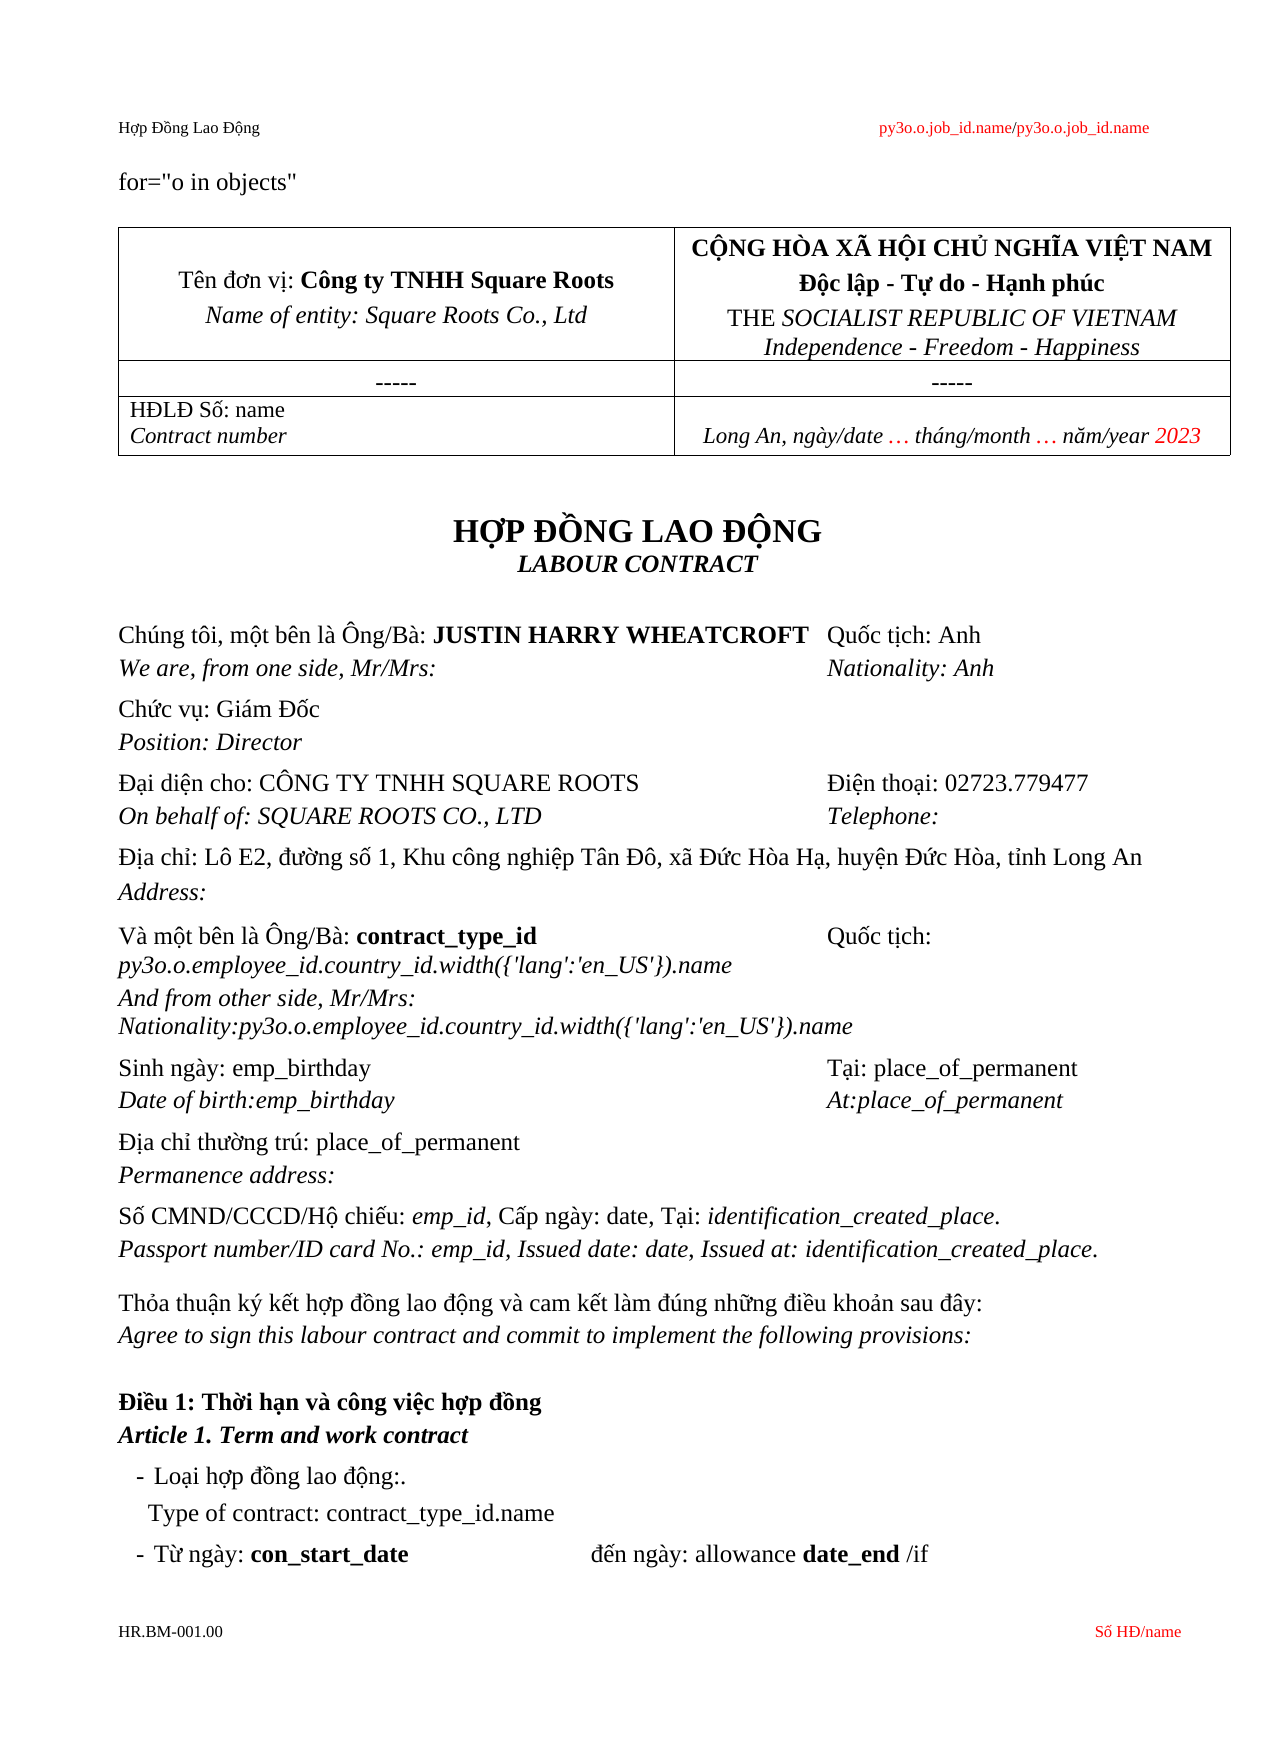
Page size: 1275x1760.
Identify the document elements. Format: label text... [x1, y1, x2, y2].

text On behalf of: SQUARE ROOTS CO., LTD Telephone: [118, 801, 1157, 830]
text Điều 1: Thời hạn và công việc hợp đồng [118, 1387, 1157, 1416]
text LABOUR CONTRACT [118, 549, 1157, 578]
table_header CỘNG HÒA XÃ HỘI CHỦ NGHĨA VIỆT NAM Độc lập - Tự do - Hạnh phúc THE SOCIALIST REPUBLIC OF VIETNAM Independence - Freedom - Happiness [675, 228, 1230, 360]
text HỢP ĐỒNG LAO ĐỘNG [118, 511, 1157, 549]
text Đại diện cho: CÔNG TY TNHH SQUARE ROOTS Điện thoại: 02723.779477 [118, 768, 1157, 797]
text Address: [118, 877, 1157, 908]
text Date of birth:emp_birthday At:place_of_permanent [118, 1086, 1157, 1114]
text Sinh ngày: emp_birthday Tại: place_of_permanent [118, 1053, 1157, 1081]
text Chúng tôi, một bên là Ông/Bà: JUSTIN HARRY WHEATCROFT Quốc tịch: Anh [118, 620, 1157, 648]
text We are, from one side, Mr/Mrs: Nationality: Anh [118, 653, 1157, 681]
text Permanence address: [118, 1160, 1157, 1188]
text Chức vụ: Giám Đốc [118, 694, 1157, 723]
table_cell Long An, ngày/date … tháng/month … năm/year 2023 [675, 397, 1230, 455]
text And from other side, Mr/Mrs: Nationality:py3o.o.employee_id.country_id.width({'lang':'en_US'}).name [118, 983, 1157, 1040]
text Thỏa thuận ký kết hợp đồng lao động và cam kết làm đúng những điều khoản sau đây: [118, 1288, 1157, 1316]
text Địa chỉ thường trú: place_of_permanent [118, 1127, 1157, 1156]
table_cell HĐLĐ Số: name Contract number [119, 397, 674, 455]
text Và một bên là Ông/Bà: contract_type_id Quốc tịch: py3o.o.employee_id.country_id.width({'lang':'en_US'}).name [118, 921, 1157, 978]
table_cell ----- [119, 361, 674, 396]
table_cell ----- [675, 361, 1230, 396]
text for="o in objects" [118, 167, 1157, 196]
text Địa chỉ: Lô E2, đường số 1, Khu công nghiệp Tân Đô, xã Đức Hòa Hạ, huyện Đức Hòa, tỉnh Long An [118, 842, 1157, 873]
list Từ ngày: con_start_date đến ngày: allowance date_end /if [136, 1539, 1157, 1568]
text Passport number/ID card No.: emp_id, Issued date: date, Issued at: identification_created_place. [118, 1234, 1157, 1263]
text Số CMND/CCCD/Hộ chiếu: emp_id, Cấp ngày: date, Tại: identification_created_place. [118, 1201, 1157, 1230]
text Position: Director [118, 727, 1157, 756]
text Agree to sign this labour contract and commit to implement the following provisions: [118, 1321, 1157, 1349]
list Type of contract: contract_type_id.name [148, 1498, 1157, 1527]
table_header Tên đơn vị: Công ty TNHH Square Roots Name of entity: Square Roots Co., Ltd [119, 228, 674, 360]
list Loại hợp đồng lao động:. [136, 1461, 1157, 1490]
text Article 1. Term and work contract [118, 1420, 1157, 1448]
